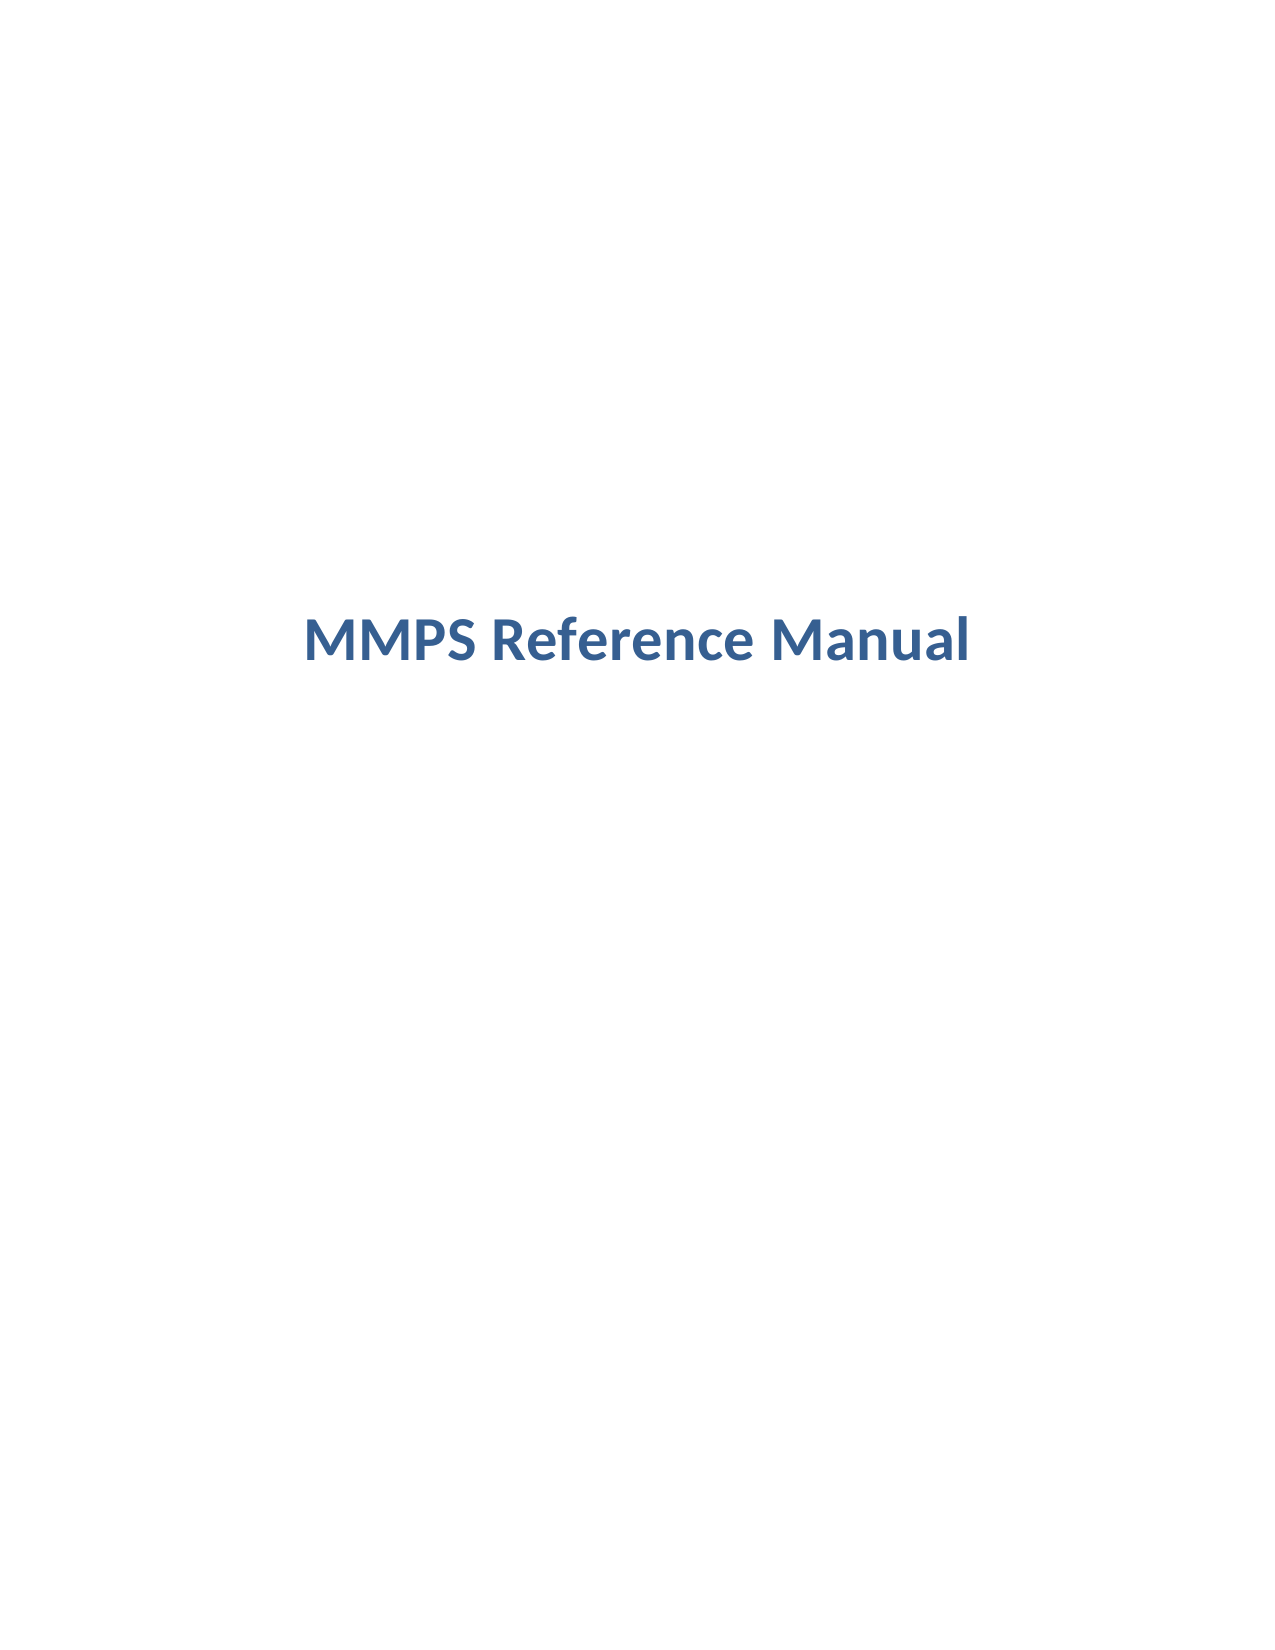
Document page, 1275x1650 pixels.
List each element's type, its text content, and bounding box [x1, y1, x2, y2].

title MMPS Reference Manual [75, 600, 1200, 676]
